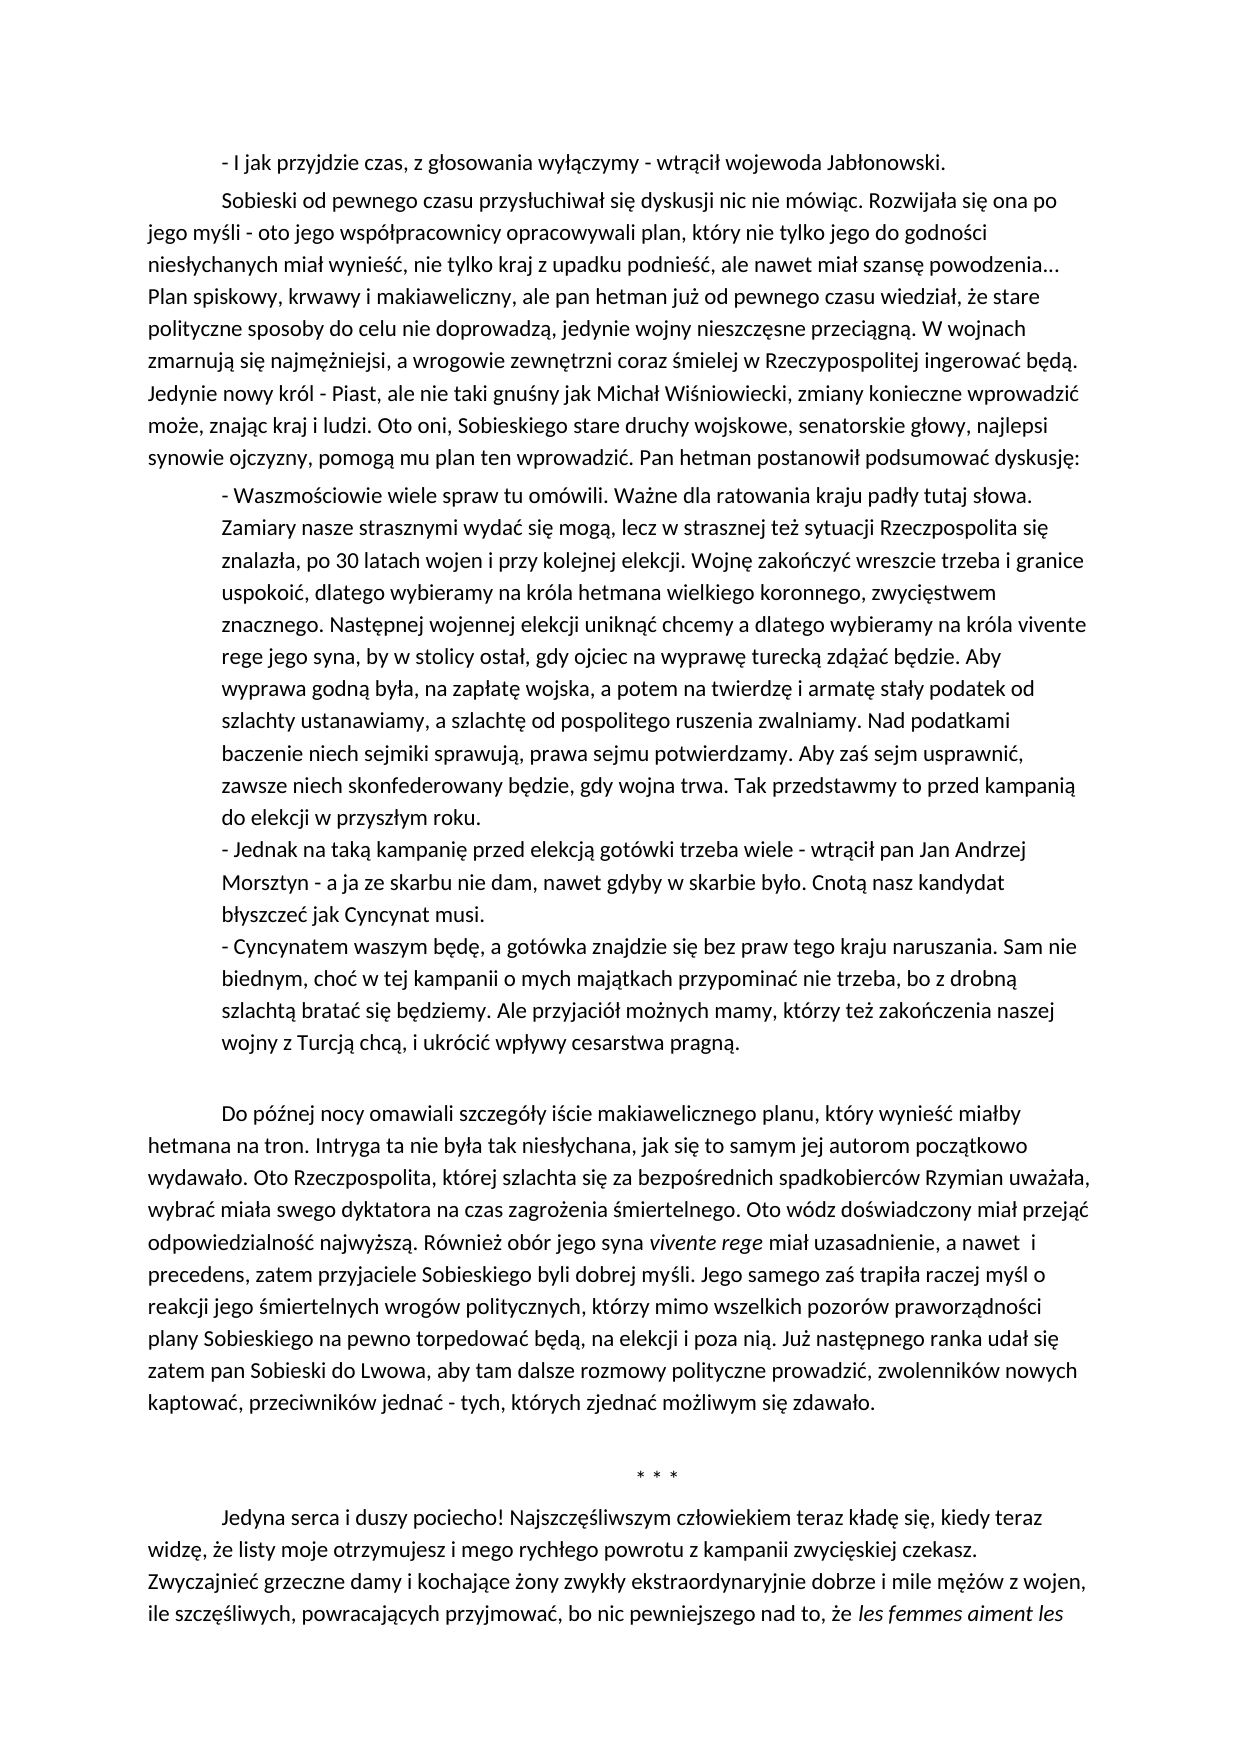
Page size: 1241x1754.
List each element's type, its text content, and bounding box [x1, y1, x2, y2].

text Jedyna serca i duszy pociecho! Najszczęśliwszym człowiekiem teraz kładę się, kiedy teraz widzę, że listy moje otrzymujesz i mego rychłego powrotu z kampanii zwycięskiej czekasz. Zwyczajnieć grzeczne damy i kochające żony zwykły ekstraordynaryjnie dobrze i mile mężów z wojen, ile szczęśliwych, powracających przyjmować, bo nic pewniejszego nad to, że les femmes aiment les [148, 1503, 1093, 1627]
text Do późnej nocy omawiali szczegóły iście makiawelicznego planu, który wynieść miałby hetmana na tron. Intryga ta nie była tak niesłychana, jak się to samym jej autorom początkowo wydawało. Oto Rzeczpospolita, której szlachta się za bezpośrednich spadkobierców Rzymian uważała, wybrać miała swego dyktatora na czas zagrożenia śmiertelnego. Oto wódz doświadczony miał przejąć odpowiedzialność najwyższą. Również obór jego syna vivente rege miał uzasadnienie, a nawet i precedens, zatem przyjaciele Sobieskiego byli dobrej myśli. Jego samego zaś trapiła raczej myśl o reakcji jego śmiertelnych wrogów politycznych, którzy mimo wszelkich pozorów praworządności plany Sobieskiego na pewno torpedować będą, na elekcji i poza nią. Już następnego ranka udał się zatem pan Sobieski do Lwowa, aby tam dalsze rozmowy polityczne prowadzić, zwolenników nowych kaptować, przeciwników jednać - tych, których zjednać możliwym się zdawało. [148, 1099, 1093, 1417]
text - Jednak na taką kampanię przed elekcją gotówki trzeba wiele - wtrącił pan Jan Andrzej Morsztyn - a ja ze skarbu nie dam, nawet gdyby w skarbie było. Cnotą nasz kandydat błyszczeć jak Cyncynat musi. [221, 835, 1093, 928]
text - I jak przyjdzie czas, z głosowania wyłączymy - wtrącił wojewoda Jabłonowski. [221, 148, 1093, 176]
text - Waszmościowie wiele spraw tu omówili. Ważne dla ratowania kraju padły tutaj słowa. Zamiary nasze strasznymi wydać się mogą, lecz w strasznej też sytuacji Rzeczpospolita się znalazła, po 30 latach wojen i przy kolejnej elekcji. Wojnę zakończyć wreszcie trzeba i granice uspokoić, dlatego wybieramy na króla hetmana wielkiego koronnego, zwycięstwem znacznego. Następnej wojennej elekcji uniknąć chcemy a dlatego wybieramy na króla vivente rege jego syna, by w stolicy ostał, gdy ojciec na wyprawę turecką zdążać będzie. Aby wyprawa godną była, na zapłatę wojska, a potem na twierdzę i armatę stały podatek od szlachty ustanawiamy, a szlachtę od pospolitego ruszenia zwalniamy. Nad podatkami baczenie niech sejmiki sprawują, prawa sejmu potwierdzamy. Aby zaś sejm usprawnić, zawsze niech skonfederowany będzie, gdy wojna trwa. Tak przedstawmy to przed kampanią do elekcji w przyszłym roku. [221, 481, 1093, 831]
text - Cyncynatem waszym będę, a gotówka znajdzie się bez praw tego kraju naruszania. Sam nie biednym, choć w tej kampanii o mych majątkach przypominać nie trzeba, bo z drobną szlachtą bratać się będziemy. Ale przyjaciół możnych mamy, którzy też zakończenia naszej wojny z Turcją chcą, i ukrócić wpływy cesarstwa pragną. [221, 932, 1093, 1057]
text * * * [148, 1465, 1093, 1493]
text Sobieski od pewnego czasu przysłuchiwał się dyskusji nic nie mówiąc. Rozwijała się ona po jego myśli - oto jego współpracownicy opracowywali plan, który nie tylko jego do godności niesłychanych miał wynieść, nie tylko kraj z upadku podnieść, ale nawet miał szansę powodzenia... Plan spiskowy, krwawy i makiaweliczny, ale pan hetman już od pewnego czasu wiedział, że stare polityczne sposoby do celu nie doprowadzą, jedynie wojny nieszczęsne przeciągną. W wojnach zmarnują się najmężniejsi, a wrogowie zewnętrzni coraz śmielej w Rzeczypospolitej ingerować będą. Jedynie nowy król - Piast, ale nie taki gnuśny jak Michał Wiśniowiecki, zmiany konieczne wprowadzić może, znając kraj i ludzi. Oto oni, Sobieskiego stare druchy wojskowe, senatorskie głowy, najlepsi synowie ojczyzny, pomogą mu plan ten wprowadzić. Pan hetman postanowił podsumować dyskusję: [148, 186, 1093, 471]
